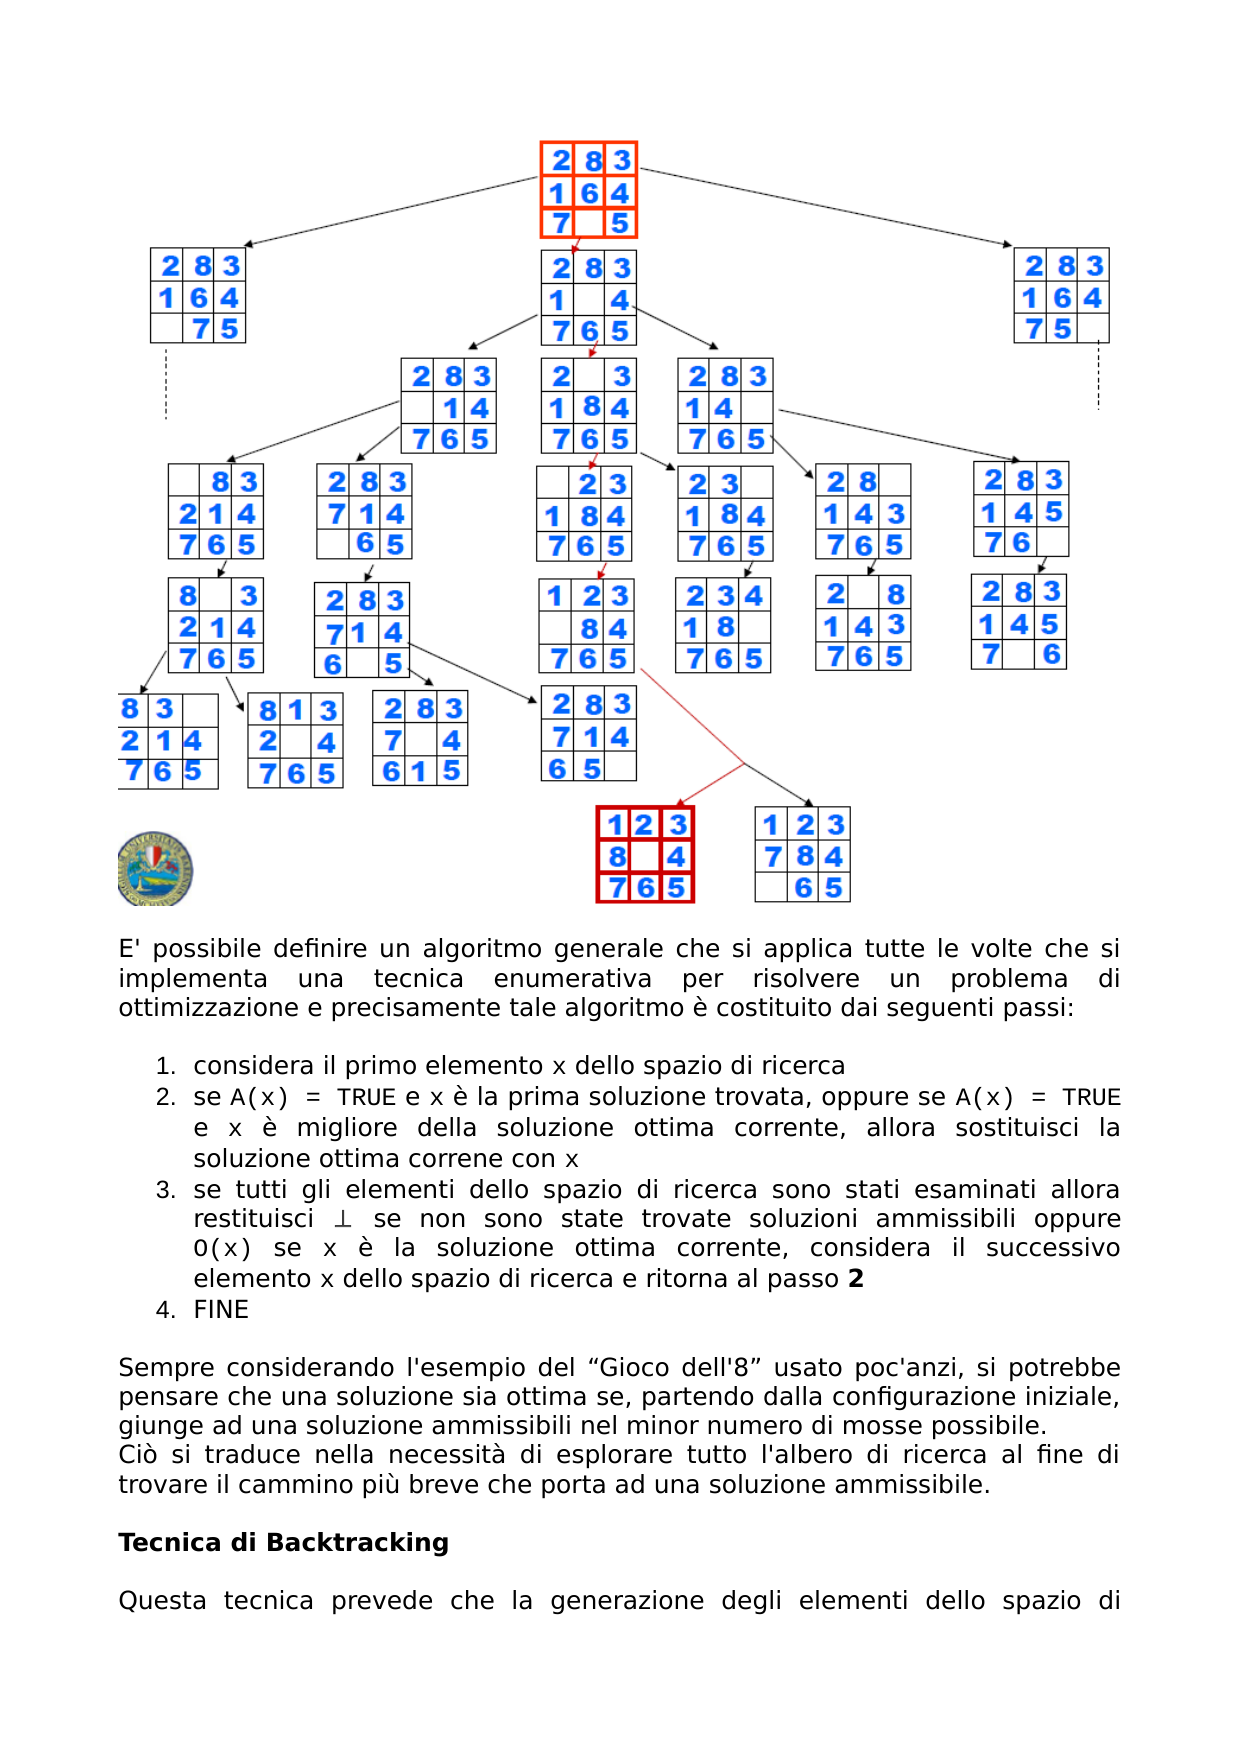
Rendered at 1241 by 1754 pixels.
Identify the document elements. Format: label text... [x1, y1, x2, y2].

text Tecnica di Backtracking [118, 1528, 1122, 1557]
list FINE [156, 1295, 1122, 1324]
text Sempre considerando l'esempio del “Gioco dell'8” usato poc'anzi, si potrebbe pensare che una soluzione sia ottima se, partendo dalla configurazione iniziale, giunge ad una soluzione ammissibili nel minor numero di mosse possibile. [118, 1353, 1122, 1441]
list se tutti gli elementi dello spazio di ricerca sono stati esaminati allora restituiscise non sono state trovate soluzioni ammissibili oppure O(x) se x è la soluzione ottima corrente, considera il successivo elemento x dello spazio di ricerca e ritorna al passo 2 [156, 1175, 1122, 1295]
picture [118, 137, 1123, 906]
list considera il primo elemento x dello spazio di ricerca [156, 1051, 1122, 1082]
text Questa tecnica prevede che la generazione degli elementi dello spazio di [118, 1587, 1122, 1616]
text Ciò si traduce nella necessità di esplorare tutto l'albero di ricerca al fine di trovare il cammino più breve che porta ad una soluzione ammissibile. [118, 1441, 1122, 1499]
text E' possibile definire un algoritmo generale che si applica tutte le volte che si implementa una tecnica enumerativa per risolvere un problema di ottimizzazione e precisamente tale algoritmo è costituito dai seguenti passi: [118, 935, 1122, 1022]
list se A(x) = TRUE e x è la prima soluzione trovata, oppure se A(x) = TRUE e x è migliore della soluzione ottima corrente, allora sostituisci la soluzione ottima correne con x [156, 1082, 1122, 1175]
